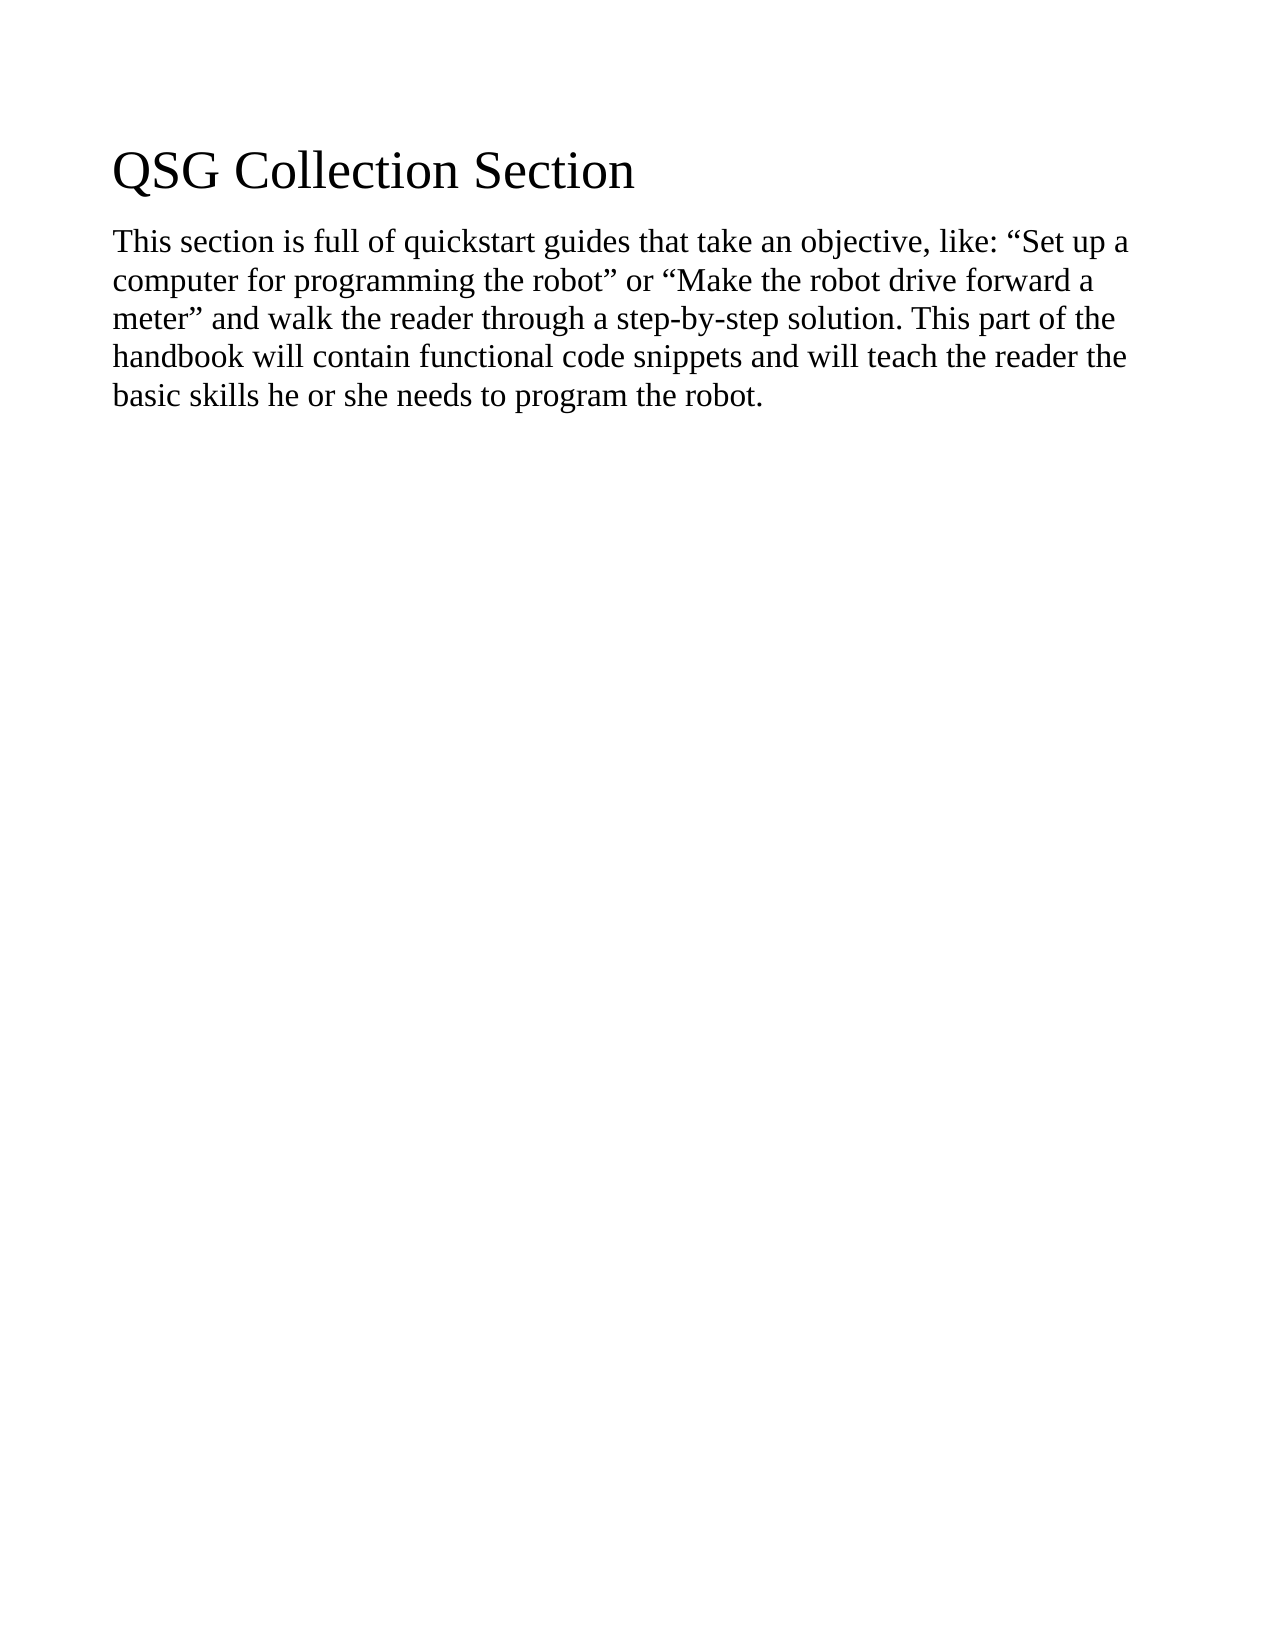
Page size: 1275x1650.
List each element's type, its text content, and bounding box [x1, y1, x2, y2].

subtitle QSG Collection Section [112, 137, 1162, 200]
text This section is full of quickstart guides that take an objective, like: “Set up a computer for programming the robot” or “Make the robot drive forward a meter” and walk the reader through a step-by-step solution. This part of the handbook will contain functional code snippets and will teach the reader the basic skills he or she needs to program the robot. [112, 222, 1162, 413]
